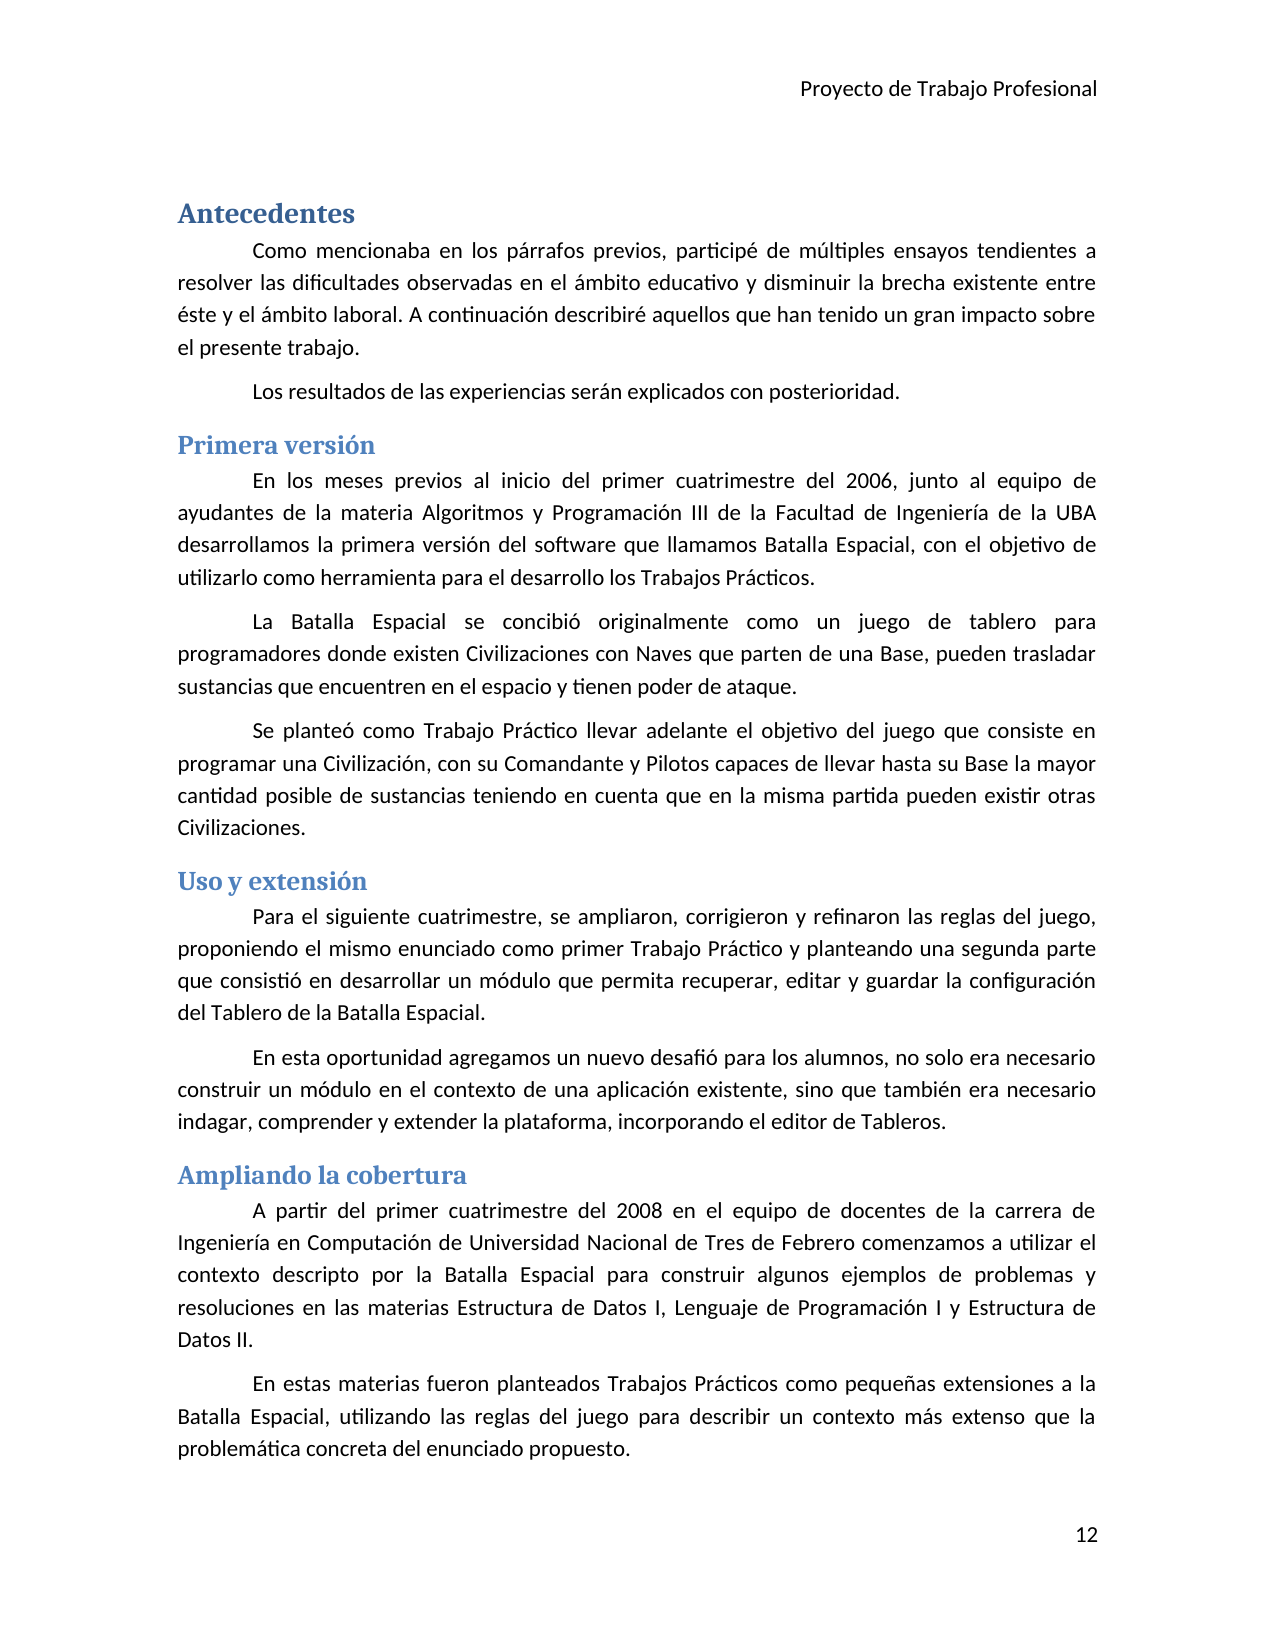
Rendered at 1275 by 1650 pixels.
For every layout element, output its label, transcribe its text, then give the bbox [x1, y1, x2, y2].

subtitle Primera versión [177, 430, 1098, 462]
text Para el siguiente cuatrimestre, se ampliaron, corrigieron y refinaron las reglas del juego, proponiendo el mismo enunciado como primer Trabajo Práctico y planteando una segunda parte que consistió en desarrollar un módulo que permita recuperar, editar y guardar la configuración del Tablero de la Batalla Espacial. [177, 902, 1098, 1026]
subtitle Ampliando la cobertura [177, 1160, 1098, 1192]
text En esta oportunidad agregamos un nuevo desafió para los alumnos, no solo era necesario construir un módulo en el contexto de una aplicación existente, sino que también era necesario indagar, comprender y extender la plataforma, incorporando el editor de Tableros. [177, 1043, 1098, 1135]
text En los meses previos al inicio del primer cuatrimestre del 2006, junto al equipo de ayudantes de la materia Algoritmos y Programación III de la Facultad de Ingeniería de la UBA desarrollamos la primera versión del software que llamamos Batalla Espacial, con el objetivo de utilizarlo como herramienta para el desarrollo los Trabajos Prácticos. [177, 466, 1098, 591]
subtitle Uso y extensión [177, 866, 1098, 897]
text Se planteó como Trabajo Práctico llevar adelante el objetivo del juego que consiste en programar una Civilización, con su Comandante y Pilotos capaces de llevar hasta su Base la mayor cantidad posible de sustancias teniendo en cuenta que en la misma partida pueden existir otras Civilizaciones. [177, 716, 1098, 841]
subtitle Antecedentes [177, 198, 1098, 231]
text La Batalla Espacial se concibió originalmente como un juego de tablero para programadores donde existen Civilizaciones con Naves que parten de una Base, pueden trasladar sustancias que encuentren en el espacio y tienen poder de ataque. [177, 607, 1098, 700]
text Como mencionaba en los párrafos previos, participé de múltiples ensayos tendientes a resolver las dificultades observadas en el ámbito educativo y disminuir la brecha existente entre éste y el ámbito laboral. A continuación describiré aquellos que han tenido un gran impacto sobre el presente trabajo. [177, 236, 1098, 361]
text En estas materias fueron planteados Trabajos Prácticos como pequeñas extensiones a la Batalla Espacial, utilizando las reglas del juego para describir un contexto más extenso que la problemática concreta del enunciado propuesto. [177, 1369, 1098, 1462]
text A partir del primer cuatrimestre del 2008 en el equipo de docentes de la carrera de Ingeniería en Computación de Universidad Nacional de Tres de Febrero comenzamos a utilizar el contexto descripto por la Batalla Espacial para construir algunos ejemplos de problemas y resoluciones en las materias Estructura de Datos I, Lenguaje de Programación I y Estructura de Datos II. [177, 1196, 1098, 1353]
text Los resultados de las experiencias serán explicados con posterioridad. [177, 377, 1098, 405]
